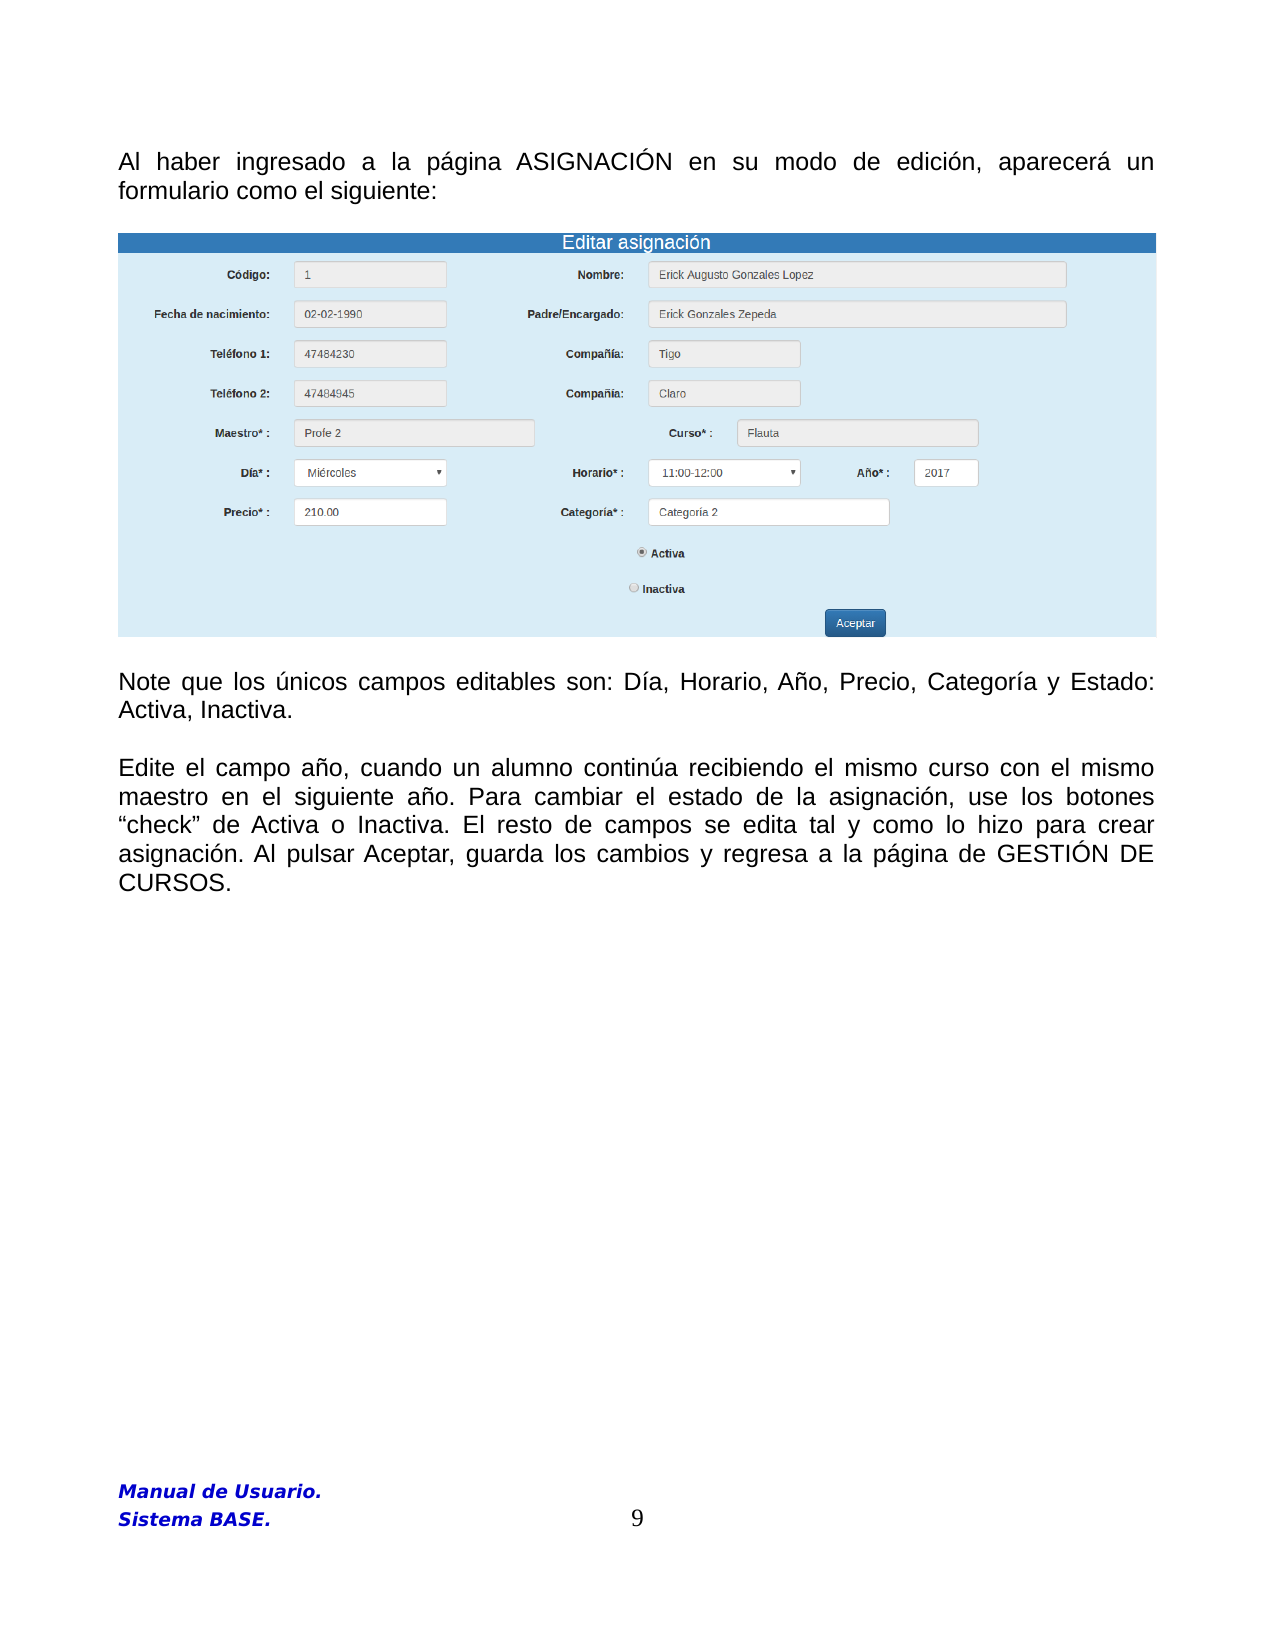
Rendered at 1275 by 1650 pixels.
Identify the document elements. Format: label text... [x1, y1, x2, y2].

picture [118, 233, 1157, 638]
text Edite el campo año, cuando un alumno continúa recibiendo el mismo curso con el mismo maestro en el siguiente año. Para cambiar el estado de la asignación, use los botones “check” de Activa o Inactiva. El resto de campos se edita tal y como lo hizo para crear asignación. Al pulsar Aceptar, guarda los cambios y regresa a la página de GESTIÓN DE CURSOS. [118, 753, 1157, 896]
text Al haber ingresado a la página ASIGNACIÓN en su modo de edición, aparecerá un formulario como el siguiente: [118, 147, 1157, 204]
text Note que los únicos campos editables son: Día, Horario, Año, Precio, Categoría y Estado: Activa, Inactiva. [118, 666, 1157, 724]
